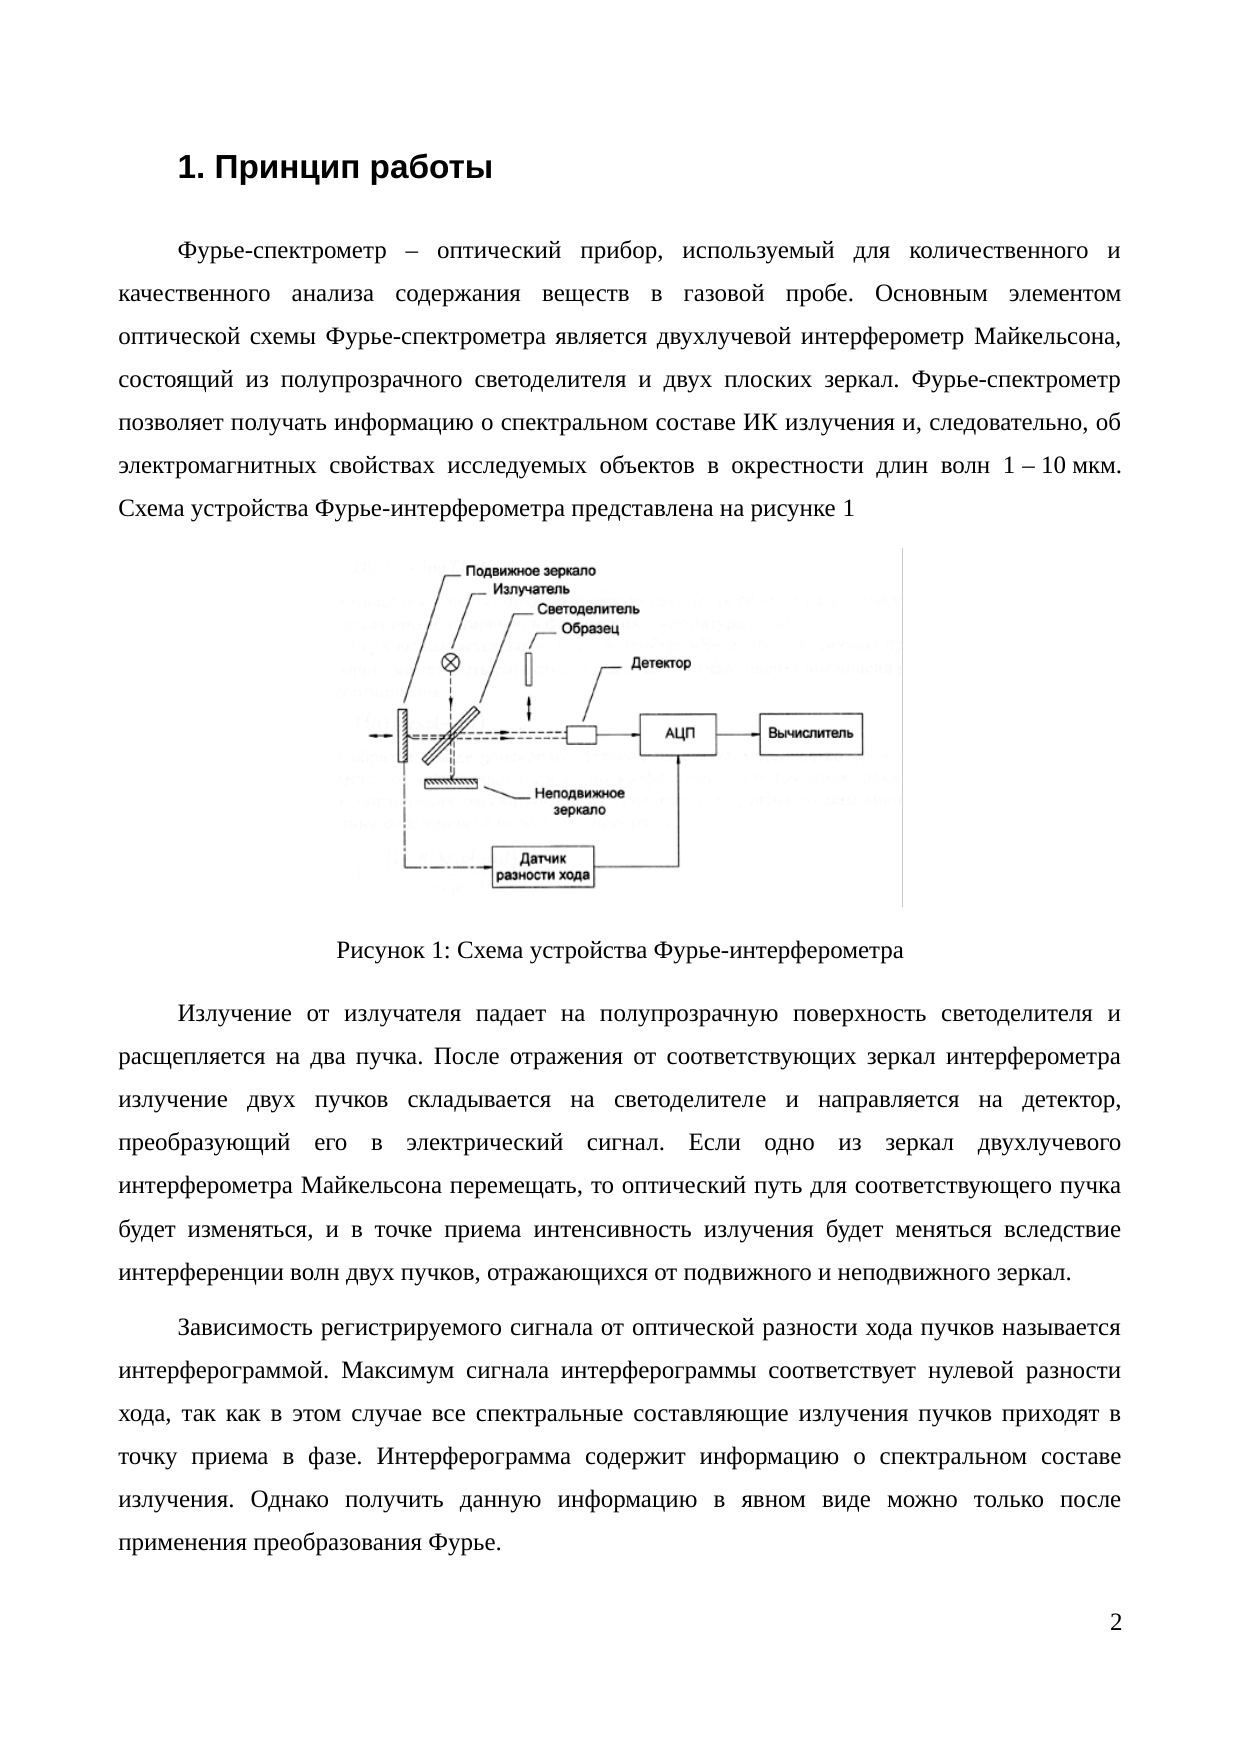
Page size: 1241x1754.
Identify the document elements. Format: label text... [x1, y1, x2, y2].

text Излучение от излучателя падает на полупрозрачную поверхность светоделителя и расщепляется на два пучка. После отражения от соответствующих зеркал интерферометра излучение двух пучков складывается на светоделителе и направляется на детектор, преобразующий его в электрический сигнал. Если одно из зеркал двухлучевого интерферометра Майкельсона перемещать, то оптический путь для соответствующего пучка будет изменяться, и в точке приема интенсивность излучения будет меняться вследствие интерференции волн двух пучков, отражающихся от подвижного и неподвижного зеркал. [118, 998, 1122, 1286]
picture [336, 548, 904, 907]
text Зависимость регистрируемого сигнала от оптической разности хода пучков называется интерферограммой. Максимум сигнала интерферограммы соответствует нулевой разности хода, так как в этом случае все спектральные составляющие излучения пучков приходят в точку приема в фазе. Интерферограмма содержит информацию о спектральном составе излучения. Однако получить данную информацию в явном виде можно только после применения преобразования Фурье. [118, 1312, 1122, 1556]
subtitle Принцип работы [118, 148, 1122, 186]
text Фурье-спектрометр – оптический прибор, используемый для количественного и качественного анализа содержания веществ в газовой пробе. Основным элементом оптической схемы Фурье-спектрометра является двухлучевой интерферометр Майкельсона, состоящий из полупрозрачного светоделителя и двух плоских зеркал. Фурье-спектрометр позволяет получать информацию о спектральном составе ИК излучения и, следовательно, об электромагнитных свойствах исследуемых объектов в окрестности длин волн 1 – 10 мкм. Схема устройства Фурье-интерферометра представлена на рисунке 1 [118, 235, 1122, 522]
text Рисунок 1: Схема устройства Фурье-интерферометра [118, 936, 1122, 964]
